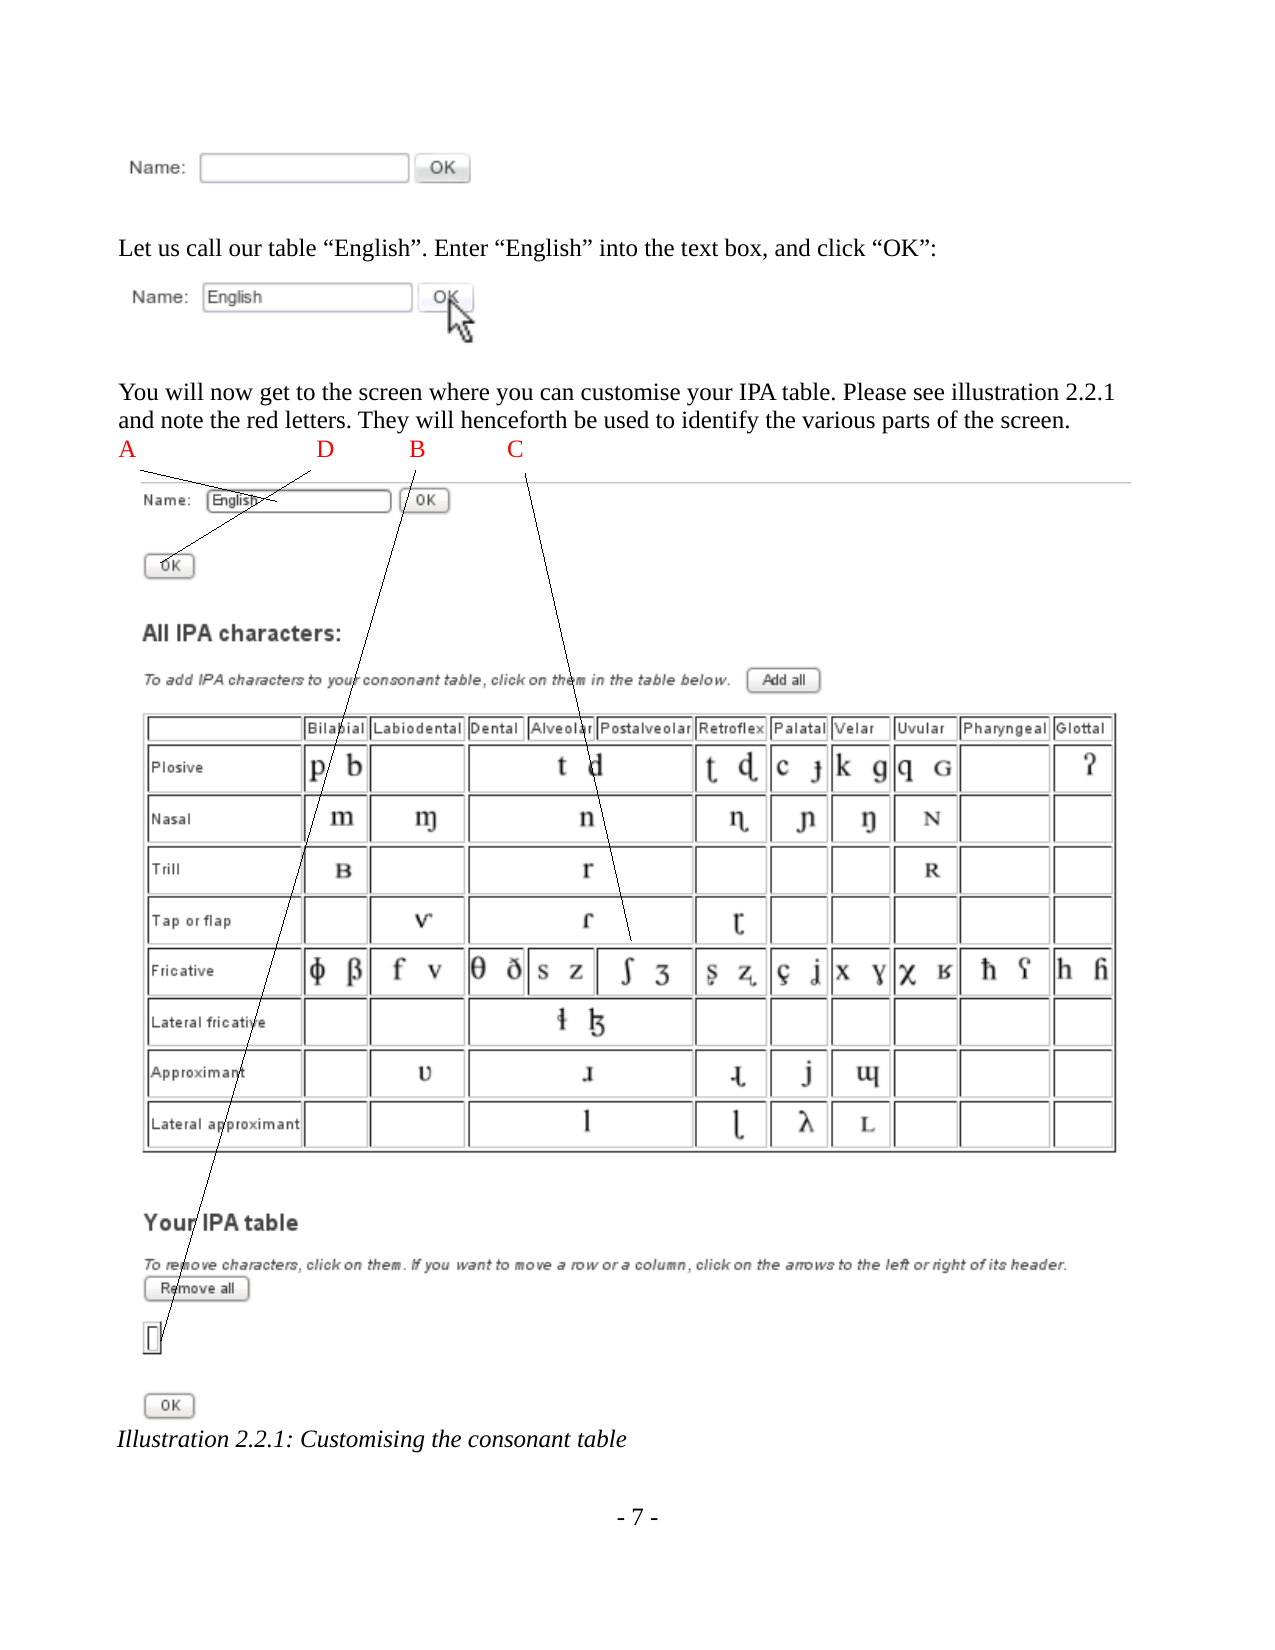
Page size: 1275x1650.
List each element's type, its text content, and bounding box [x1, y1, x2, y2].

text [1132, 482, 1155, 495]
text Illustration 2.2.1: Customising the consonant table [117, 495, 1155, 1453]
text [117, 482, 140, 495]
picture [120, 140, 496, 212]
picture [129, 279, 489, 354]
picture [140, 482, 1132, 1425]
text Let us call our table “English”. Enter “English” into the text box, and click “OK”: [118, 233, 1157, 262]
text You will now get to the screen where you can customise your IPA table. Please see illustration 2.2.1 and note the red letters. They will henceforth be used to identify the various parts of the screen. [118, 377, 1157, 434]
text A D B C [118, 434, 1157, 463]
